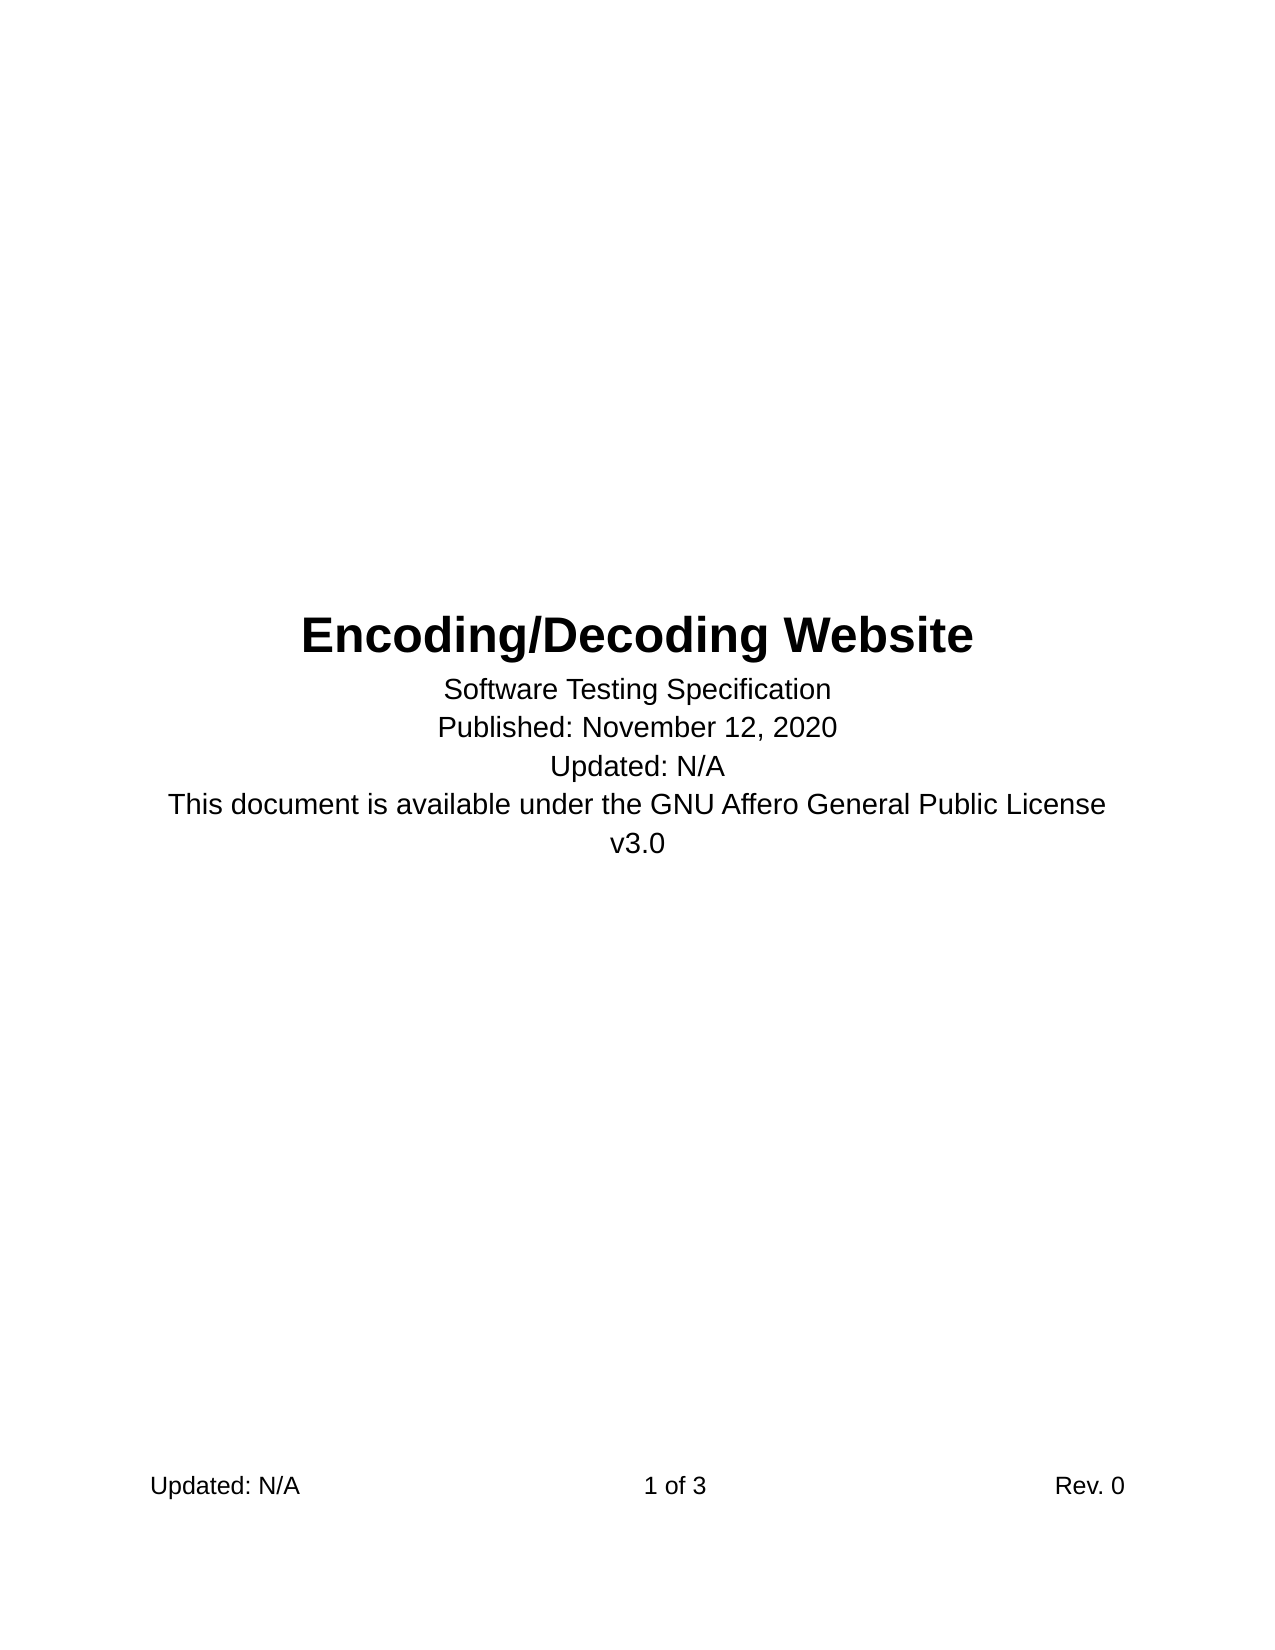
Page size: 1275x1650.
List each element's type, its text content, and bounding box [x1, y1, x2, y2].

table_header Encoding/Decoding Website Software Testing Specification Published: November 12, 2020 Updated: N/A This document is available under the GNU Affero General Public License v3.0 [150, 600, 1125, 865]
